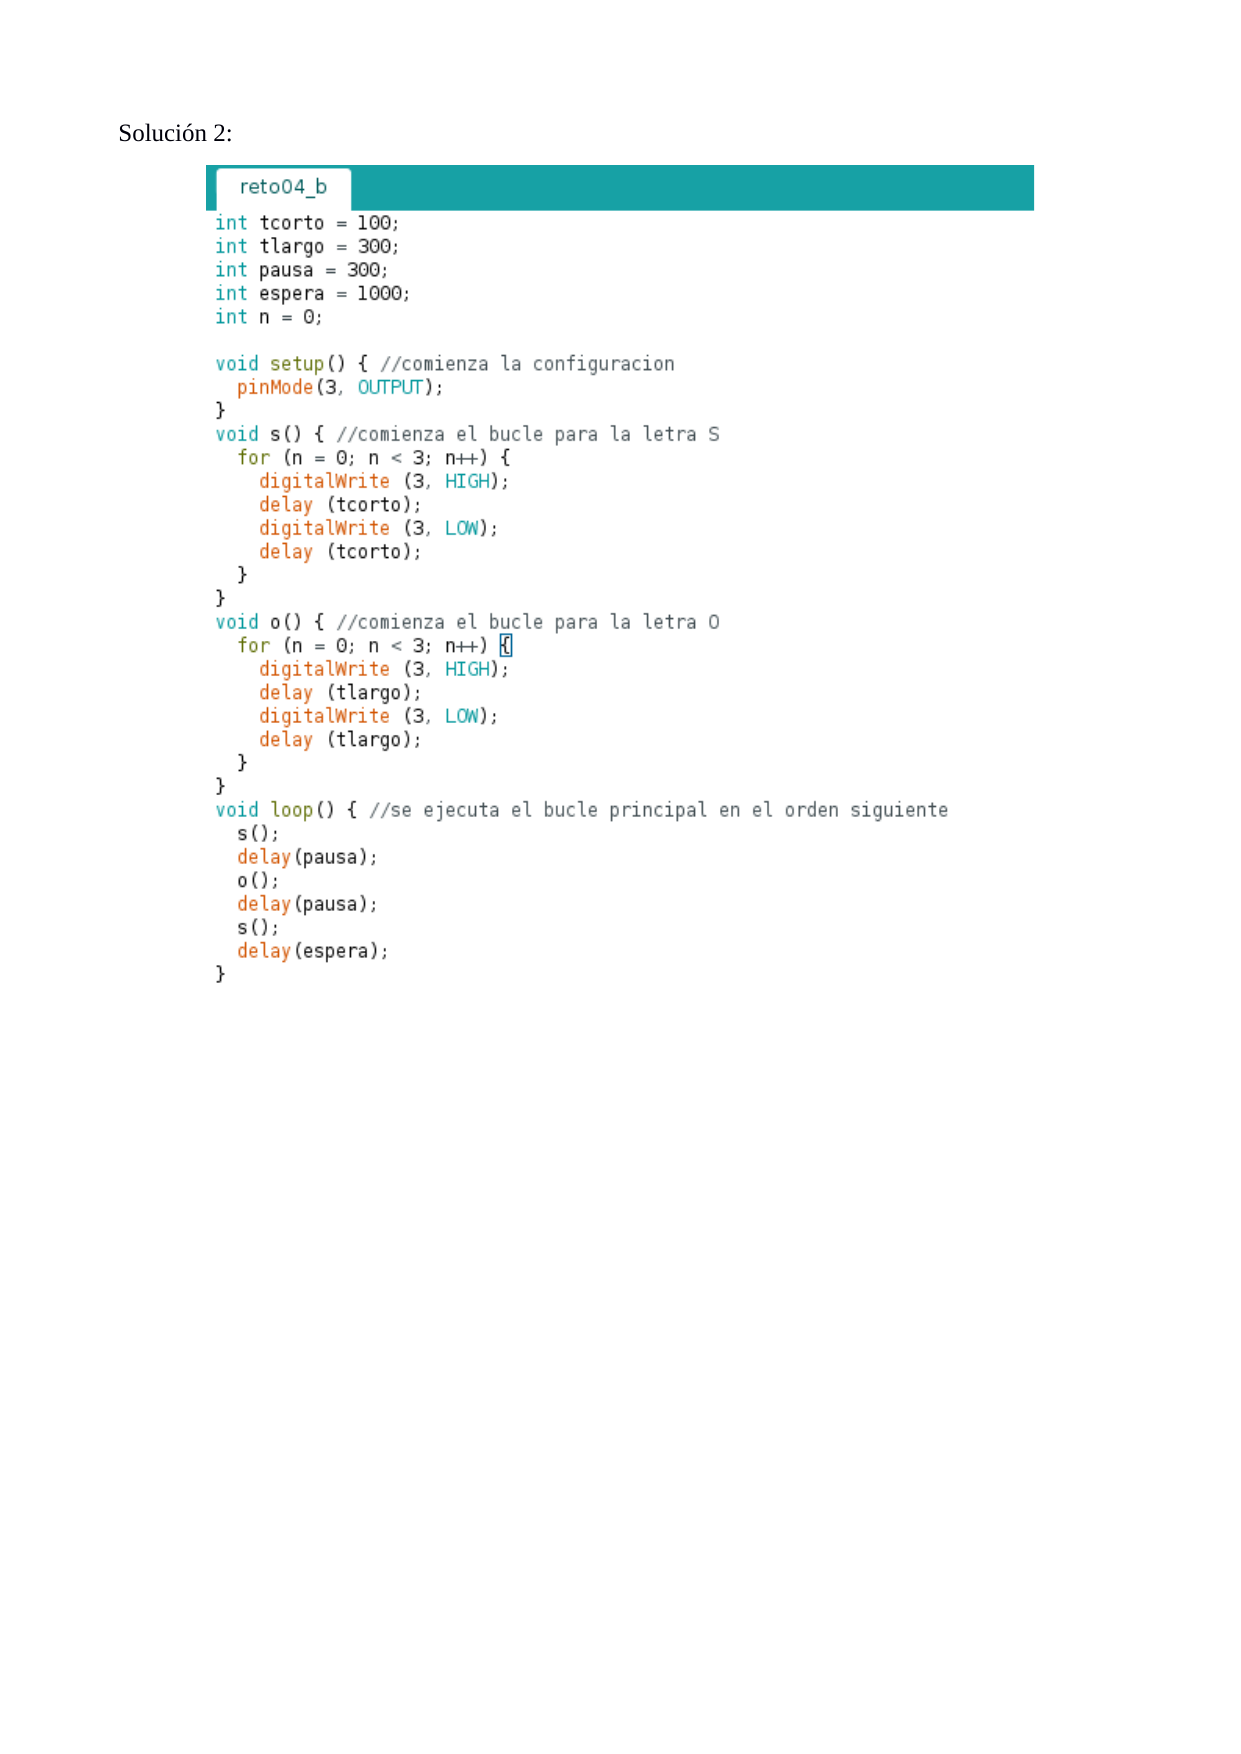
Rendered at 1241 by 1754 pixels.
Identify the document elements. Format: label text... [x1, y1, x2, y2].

picture [206, 165, 1035, 997]
text Solución 2: [118, 118, 1122, 147]
